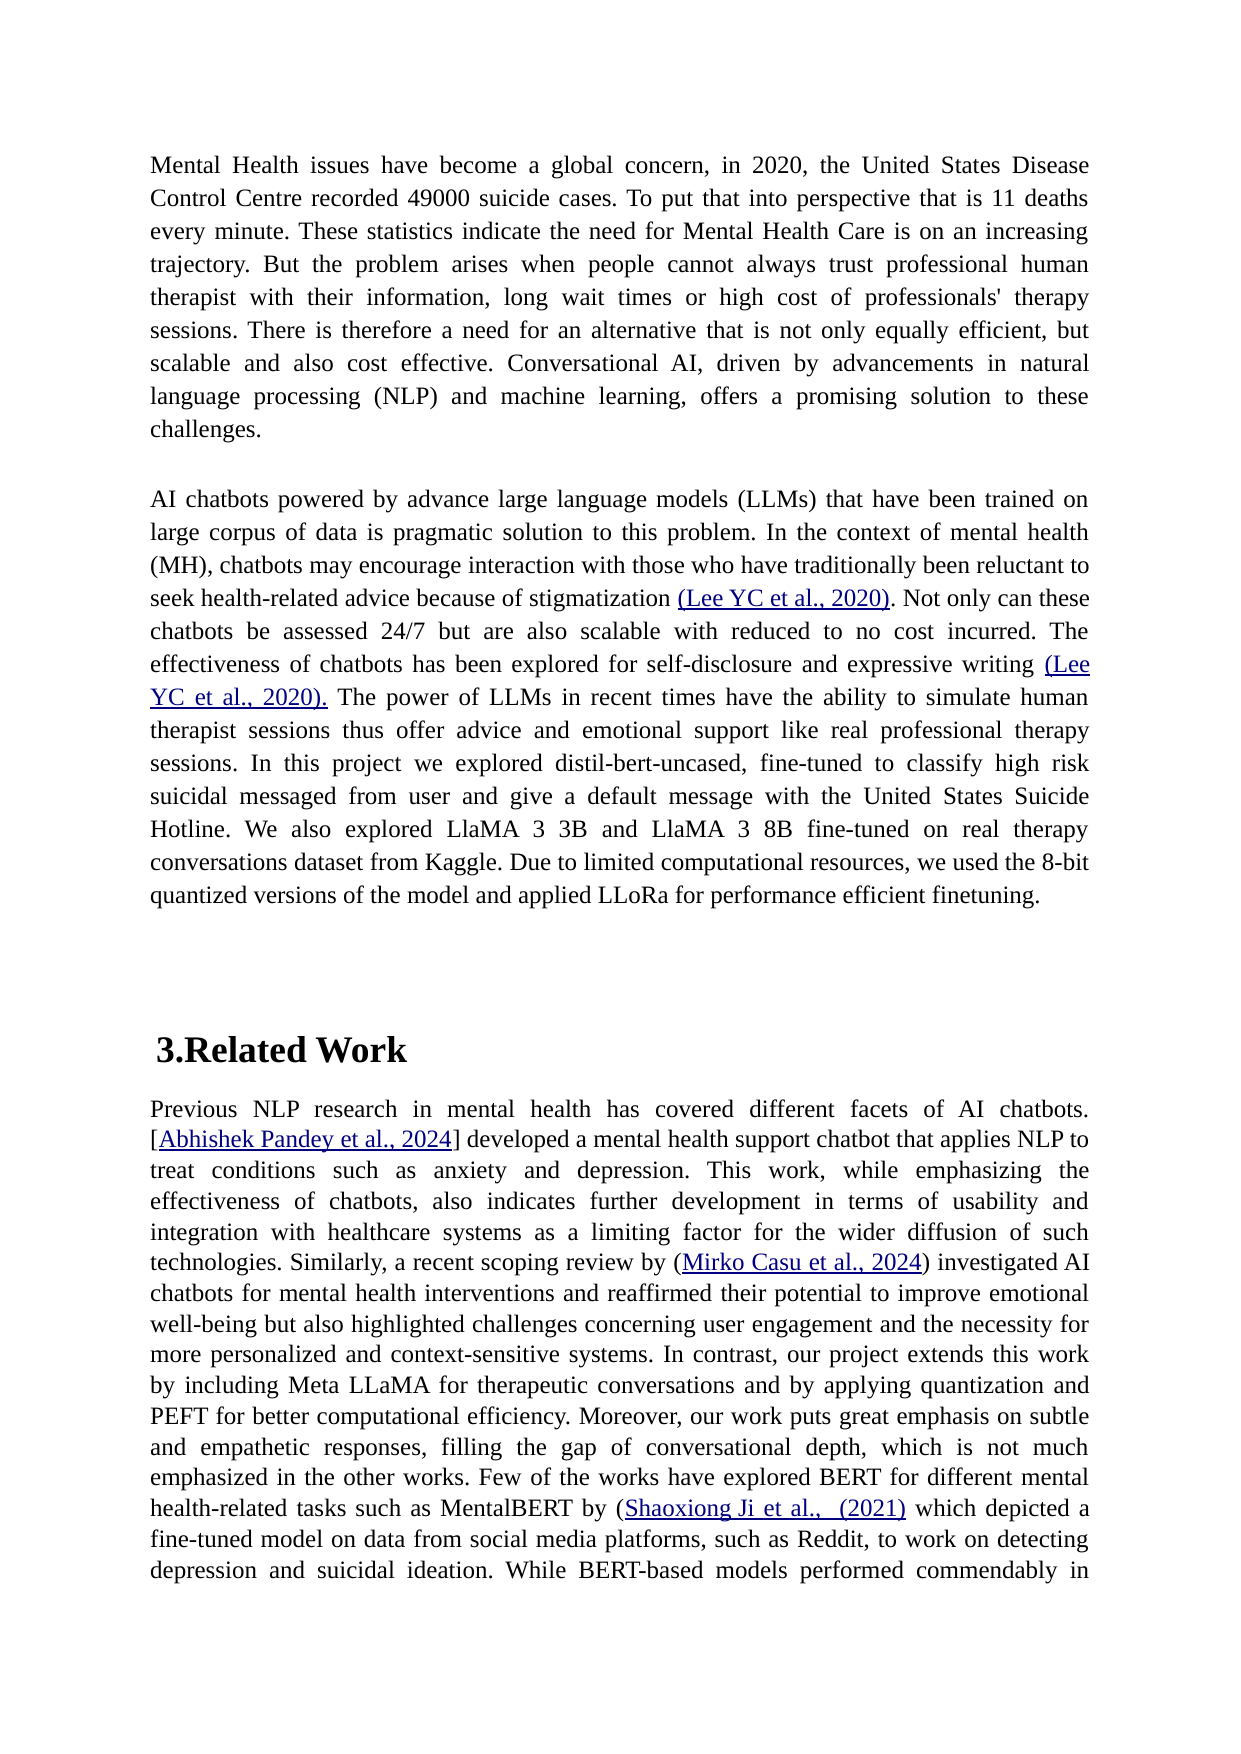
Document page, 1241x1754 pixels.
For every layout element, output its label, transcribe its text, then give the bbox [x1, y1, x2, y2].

text Mental Health issues have become a global concern, in 2020, the United States Disease Control Centre recorded 49000 suicide cases. To put that into perspective that is 11 deaths every minute. These statistics indicate the need for Mental Health Care is on an increasing trajectory. But the problem arises when people cannot always trust professional human therapist with their information, long wait times or high cost of professionals' therapy sessions. There is therefore a need for an alternative that is not only equally efficient, but scalable and also cost effective. Conversational AI, driven by advancements in natural language processing (NLP) and machine learning, offers a promising solution to these challenges. [150, 150, 1090, 443]
text Previous NLP research in mental health has covered different facets of AI chatbots. [Abhishek Pandey et al., 2024] developed a mental health support chatbot that applies NLP to treat conditions such as anxiety and depression. This work, while emphasizing the effectiveness of chatbots, also indicates further development in terms of usability and integration with healthcare systems as a limiting factor for the wider diffusion of such technologies. Similarly, a recent scoping review by (Mirko Casu et al., 2024) investigated AI chatbots for mental health interventions and reaffirmed their potential to improve emotional well-being but also highlighted challenges concerning user engagement and the necessity for more personalized and context-sensitive systems. In contrast, our project extends this work by including Meta LLaMA for therapeutic conversations and by applying quantization and PEFT for better computational efficiency. Moreover, our work puts great emphasis on subtle and empathetic responses, filling the gap of conversational depth, which is not much emphasized in the other works. Few of the works have explored BERT for different mental health-related tasks such as MentalBERT by (Shaoxiong Ji et al., (2021) which depicted a fine-tuned model on data from social media platforms, such as Reddit, to work on detecting depression and suicidal ideation. While BERT-based models performed commendably in [150, 1094, 1090, 1583]
text 3.Related Work [150, 1027, 1090, 1071]
text AI chatbots powered by advance large language models (LLMs) that have been trained on large corpus of data is pragmatic solution to this problem. In the context of mental health (MH), chatbots may encourage interaction with those who have traditionally been reluctant to seek health-related advice because of stigmatization (Lee YC et al., 2020). Not only can these chatbots be assessed 24/7 but are also scalable with reduced to no cost incurred. The effectiveness of chatbots has been explored for self-disclosure and expressive writing (Lee YC et al., 2020). The power of LLMs in recent times have the ability to simulate human therapist sessions thus offer advice and emotional support like real professional therapy sessions. In this project we explored distil-bert-uncased, fine-tuned to classify high risk suicidal messaged from user and give a default message with the United States Suicide Hotline. We also explored LlaMA 3 3B and LlaMA 3 8B fine-tuned on real therapy conversations dataset from Kaggle. Due to limited computational resources, we used the 8-bit quantized versions of the model and applied LLoRa for performance efficient finetuning. [150, 484, 1090, 909]
